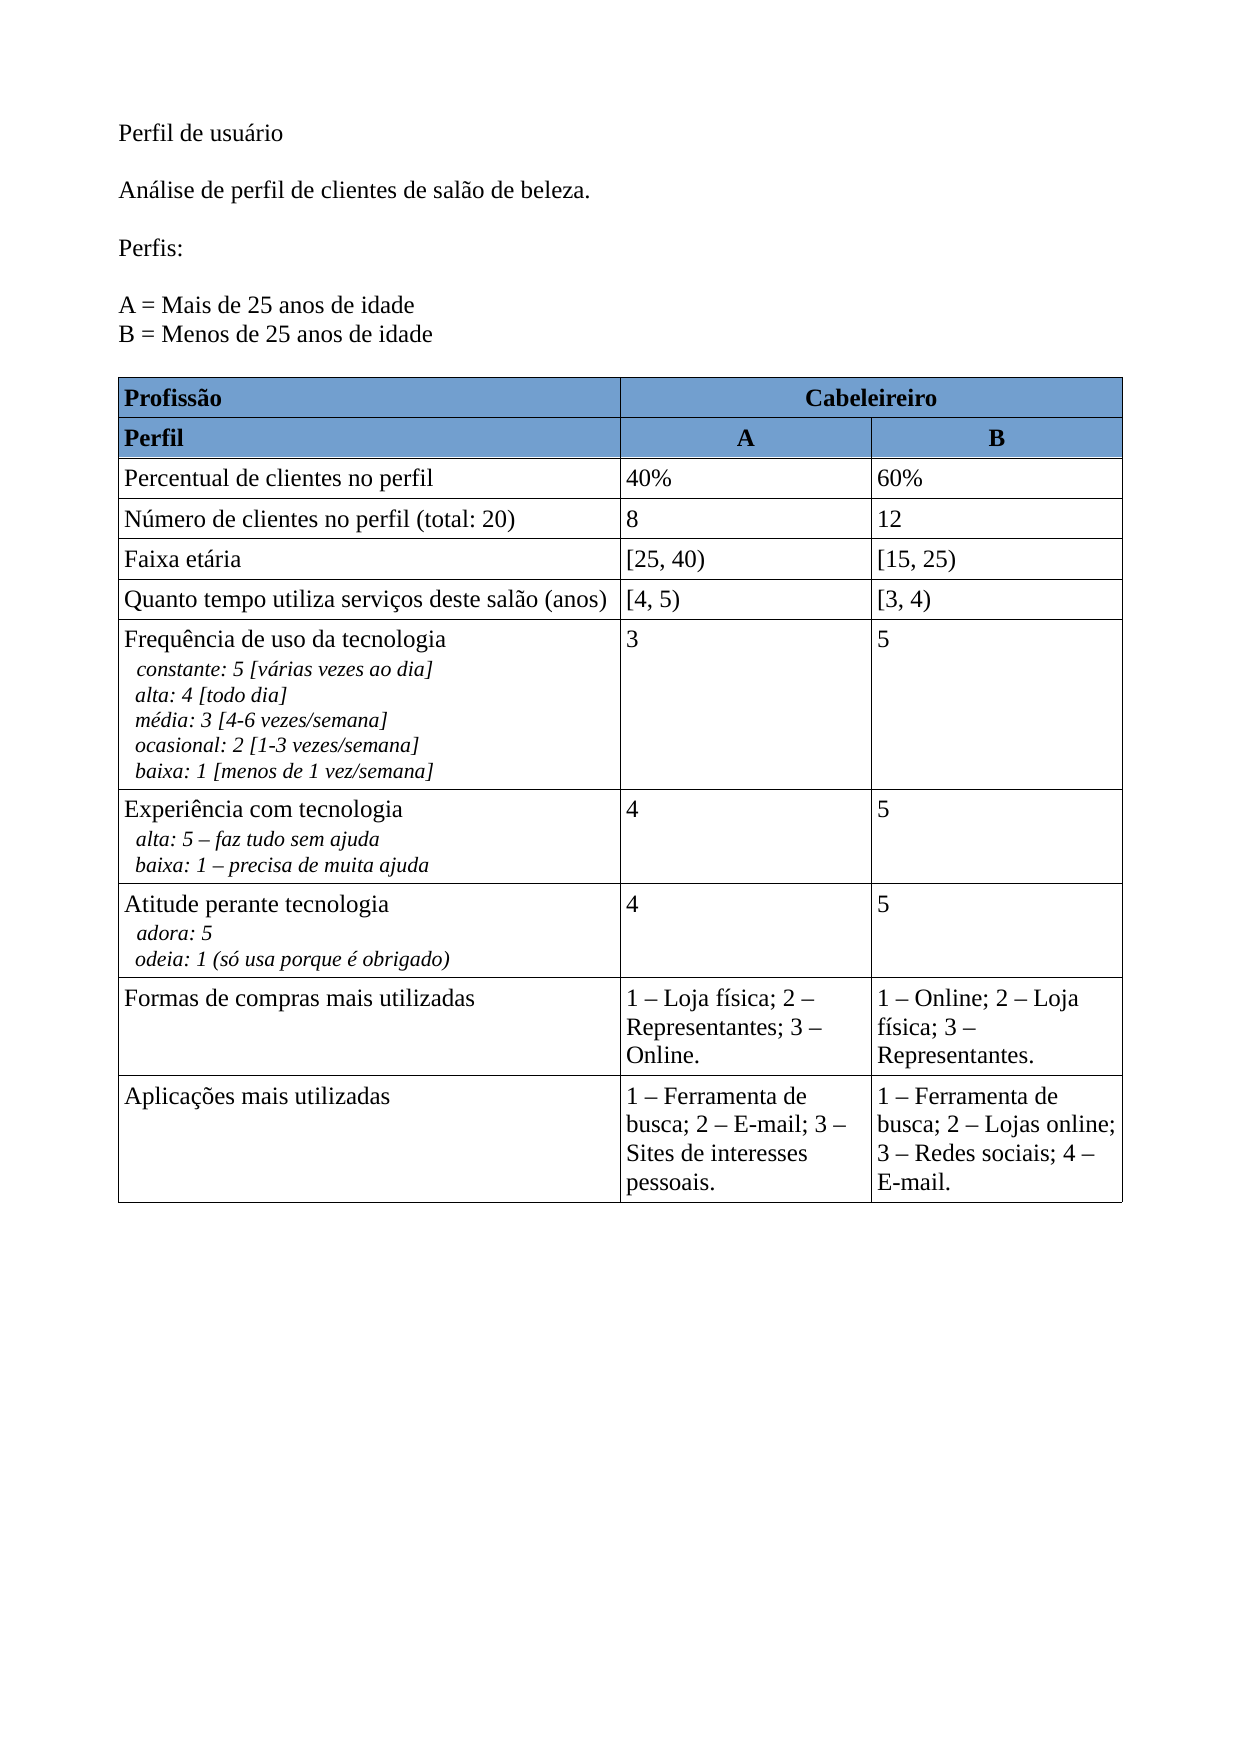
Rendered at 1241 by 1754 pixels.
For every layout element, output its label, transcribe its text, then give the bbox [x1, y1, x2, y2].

table_cell A [621, 418, 871, 457]
text Perfil de usuário [118, 118, 1122, 147]
table_cell 40% [621, 459, 871, 498]
table_cell [15, 25) [872, 539, 1122, 578]
table_cell 5 [872, 790, 1122, 883]
text Perfis: [118, 233, 1122, 262]
table_cell 1 – Ferramenta de busca; 2 – E-mail; 3 – Sites de interesses pessoais. [621, 1076, 871, 1202]
table_cell 1 – Ferramenta de busca; 2 – Lojas online; 3 – Redes sociais; 4 – E-mail. [872, 1076, 1122, 1202]
table_cell Formas de compras mais utilizadas [119, 978, 620, 1075]
table_cell Experiência com tecnologia alta: 5 – faz tudo sem ajuda baixa: 1 – precisa de muita ajuda [119, 790, 620, 883]
table_cell [4, 5) [621, 580, 871, 619]
table_cell Número de clientes no perfil (total: 20) [119, 499, 620, 538]
text A = Mais de 25 anos de idade [118, 291, 1122, 319]
table_header Cabeleireiro [621, 378, 1122, 417]
table_cell 5 [872, 620, 1122, 789]
text Análise de perfil de clientes de salão de beleza. [118, 176, 1122, 204]
table_cell 8 [621, 499, 871, 538]
table_cell Perfil [119, 418, 620, 457]
table_cell 5 [872, 884, 1122, 977]
text B = Menos de 25 anos de idade [118, 319, 1122, 348]
table_header Profissão [119, 378, 620, 417]
table_cell 4 [621, 790, 871, 883]
table_cell 1 – Online; 2 – Loja física; 3 – Representantes. [872, 978, 1122, 1075]
table_cell Aplicações mais utilizadas [119, 1076, 620, 1202]
table_cell Atitude perante tecnologia adora: 5 odeia: 1 (só usa porque é obrigado) [119, 884, 620, 977]
table_cell 1 – Loja física; 2 – Representantes; 3 – Online. [621, 978, 871, 1075]
table_cell Frequência de uso da tecnologia constante: 5 [várias vezes ao dia] alta: 4 [todo dia] média: 3 [4-6 vezes/semana] ocasional: 2 [1-3 vezes/semana] baixa: 1 [menos de 1 vez/semana] [119, 620, 620, 789]
table_cell B [872, 418, 1122, 457]
table_cell Quanto tempo utiliza serviços deste salão (anos) [119, 580, 620, 619]
table_cell Faixa etária [119, 539, 620, 578]
table_cell [3, 4) [872, 580, 1122, 619]
table_cell 3 [621, 620, 871, 789]
table_cell 4 [621, 884, 871, 977]
table_cell Percentual de clientes no perfil [119, 459, 620, 498]
table_cell 60% [872, 459, 1122, 498]
table_cell [25, 40) [621, 539, 871, 578]
table_cell 12 [872, 499, 1122, 538]
